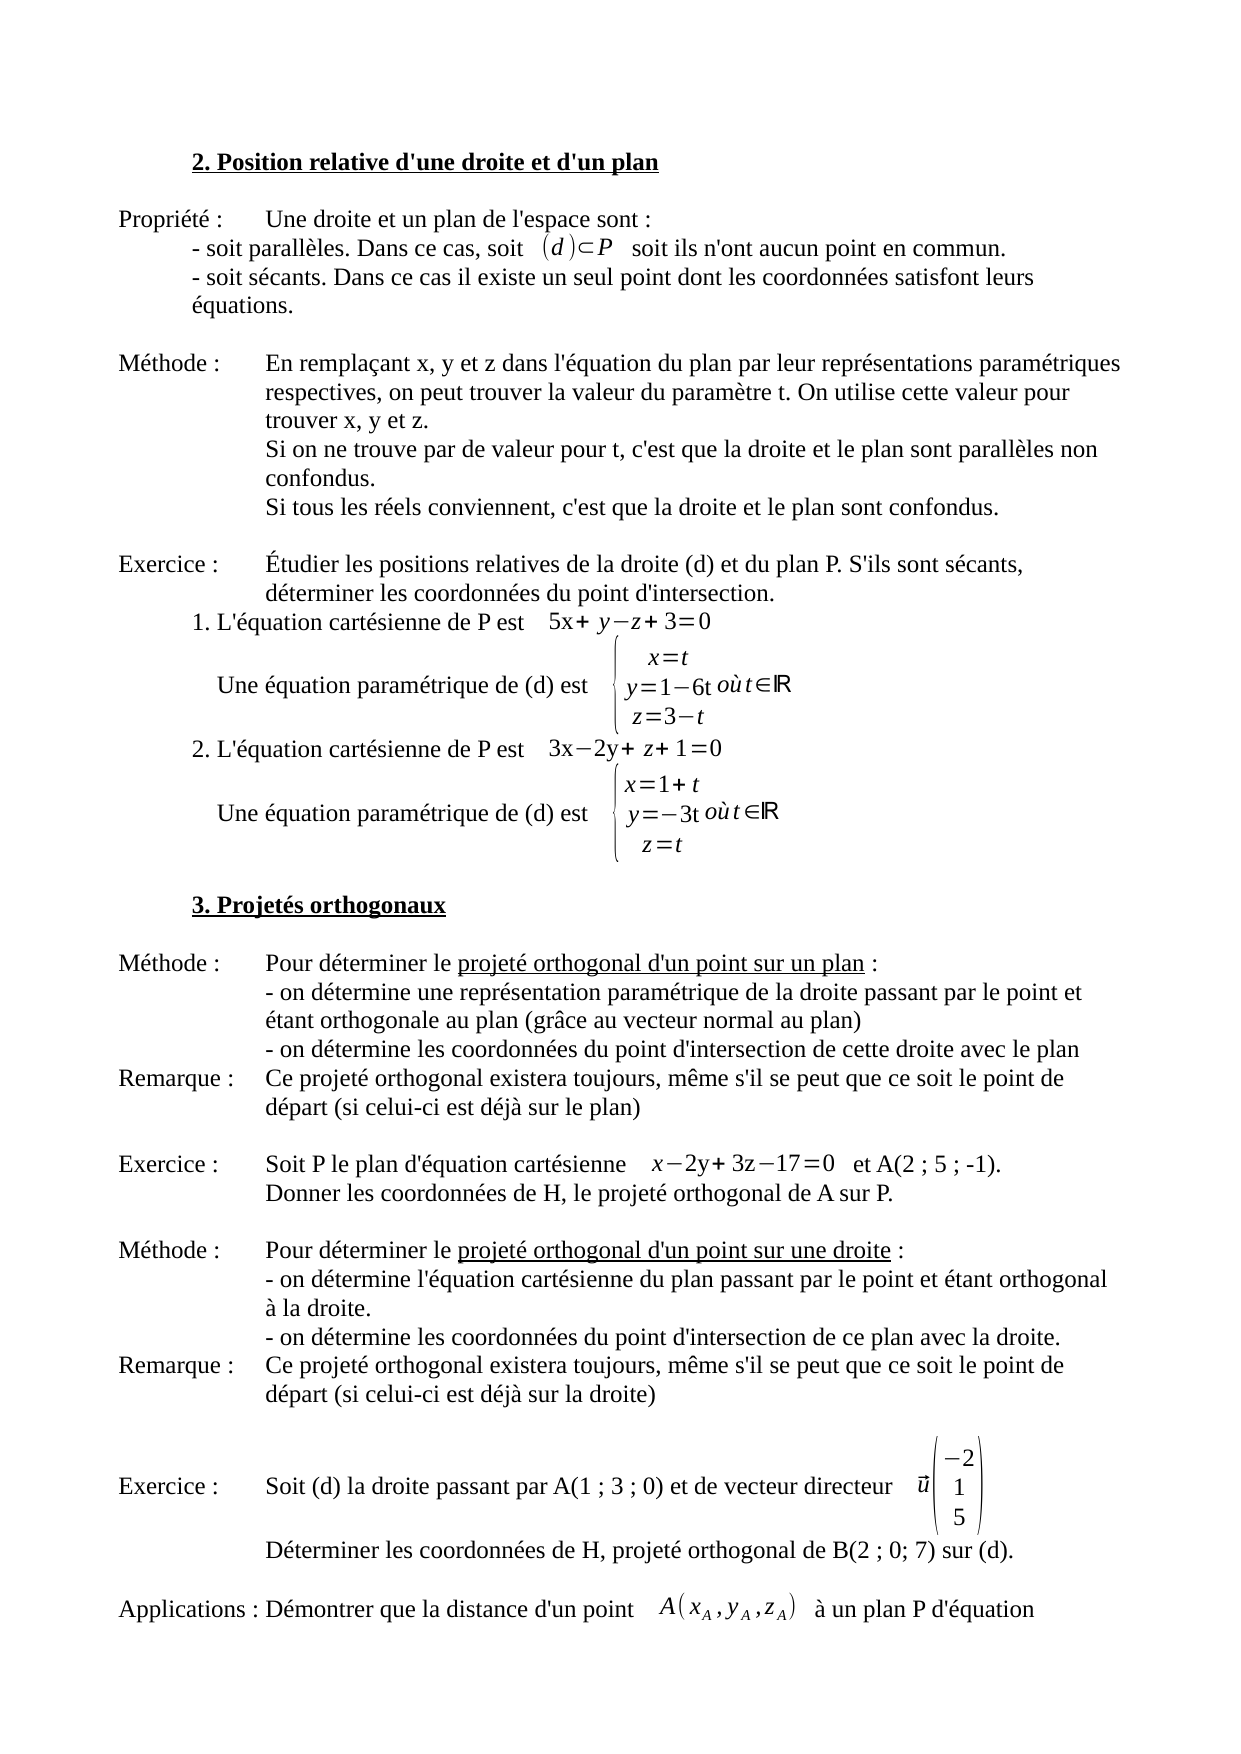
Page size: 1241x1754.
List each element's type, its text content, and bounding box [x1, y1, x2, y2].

text Exercice : Étudier les positions relatives de la droite (d) et du plan P. S'ils sont sécants, déterminer les coordonnées du point d'intersection. [118, 549, 1122, 607]
text Méthode : Pour déterminer le projeté orthogonal d'un point sur un plan : [118, 948, 1122, 977]
text Méthode : Pour déterminer le projeté orthogonal d'un point sur une droite : [118, 1235, 1122, 1264]
text Applications : Démontrer que la distance d'un point à un plan P d'équation cartésienneest donnée par [118, 1592, 1122, 1624]
text 2. Position relative d'une droite et d'un plan [118, 147, 1122, 176]
text Propriété : Une droite et un plan de l'espace sont : [118, 204, 1122, 233]
text - soit parallèles. Dans ce cas, soitsoit ils n'ont aucun point en commun. [118, 233, 1122, 262]
text 2. L'équation cartésienne de P est [118, 734, 1122, 763]
text Exercice : Soit (d) la droite passant par A(1 ; 3 ; 0) et de vecteur directeur [118, 1437, 1122, 1535]
text Remarque : Ce projeté orthogonal existera toujours, même s'il se peut que ce soit le point de départ (si celui-ci est déjà sur la droite) [118, 1350, 1122, 1408]
text - on détermine les coordonnées du point d'intersection de cette droite avec le plan [118, 1034, 1122, 1063]
text Méthode : En remplaçant x, y et z dans l'équation du plan par leur représentations paramétriques respectives, on peut trouver la valeur du paramètre t. On utilise cette valeur pour trouver x, y et z. [118, 348, 1122, 434]
text Exercice : Soit P le plan d'équation cartésienne et A(2 ; 5 ; -1). [118, 1149, 1122, 1178]
text Déterminer les coordonnées de H, projeté orthogonal de B(2 ; 0; 7) sur (d). [118, 1535, 1122, 1564]
text Une équation paramétrique de (d) est [118, 636, 1122, 734]
text Si on ne trouve par de valeur pour t, c'est que la droite et le plan sont parallèles non confondus. [118, 434, 1122, 492]
text - soit sécants. Dans ce cas il existe un seul point dont les coordonnées satisfont leurs équations. [118, 262, 1122, 319]
text Si tous les réels conviennent, c'est que la droite et le plan sont confondus. [118, 492, 1122, 521]
text 1. L'équation cartésienne de P est [118, 607, 1122, 636]
text - on détermine l'équation cartésienne du plan passant par le point et étant orthogonal à la droite. [118, 1264, 1122, 1322]
text Remarque : Ce projeté orthogonal existera toujours, même s'il se peut que ce soit le point de départ (si celui-ci est déjà sur le plan) [118, 1063, 1122, 1120]
text Donner les coordonnées de H, le projeté orthogonal de A sur P. [118, 1178, 1122, 1207]
text - on détermine une représentation paramétrique de la droite passant par le point et étant orthogonale au plan (grâce au vecteur normal au plan) [118, 977, 1122, 1034]
text Une équation paramétrique de (d) est [118, 763, 1122, 862]
text - on détermine les coordonnées du point d'intersection de ce plan avec la droite. [118, 1322, 1122, 1350]
text 3. Projetés orthogonaux [118, 890, 1122, 919]
